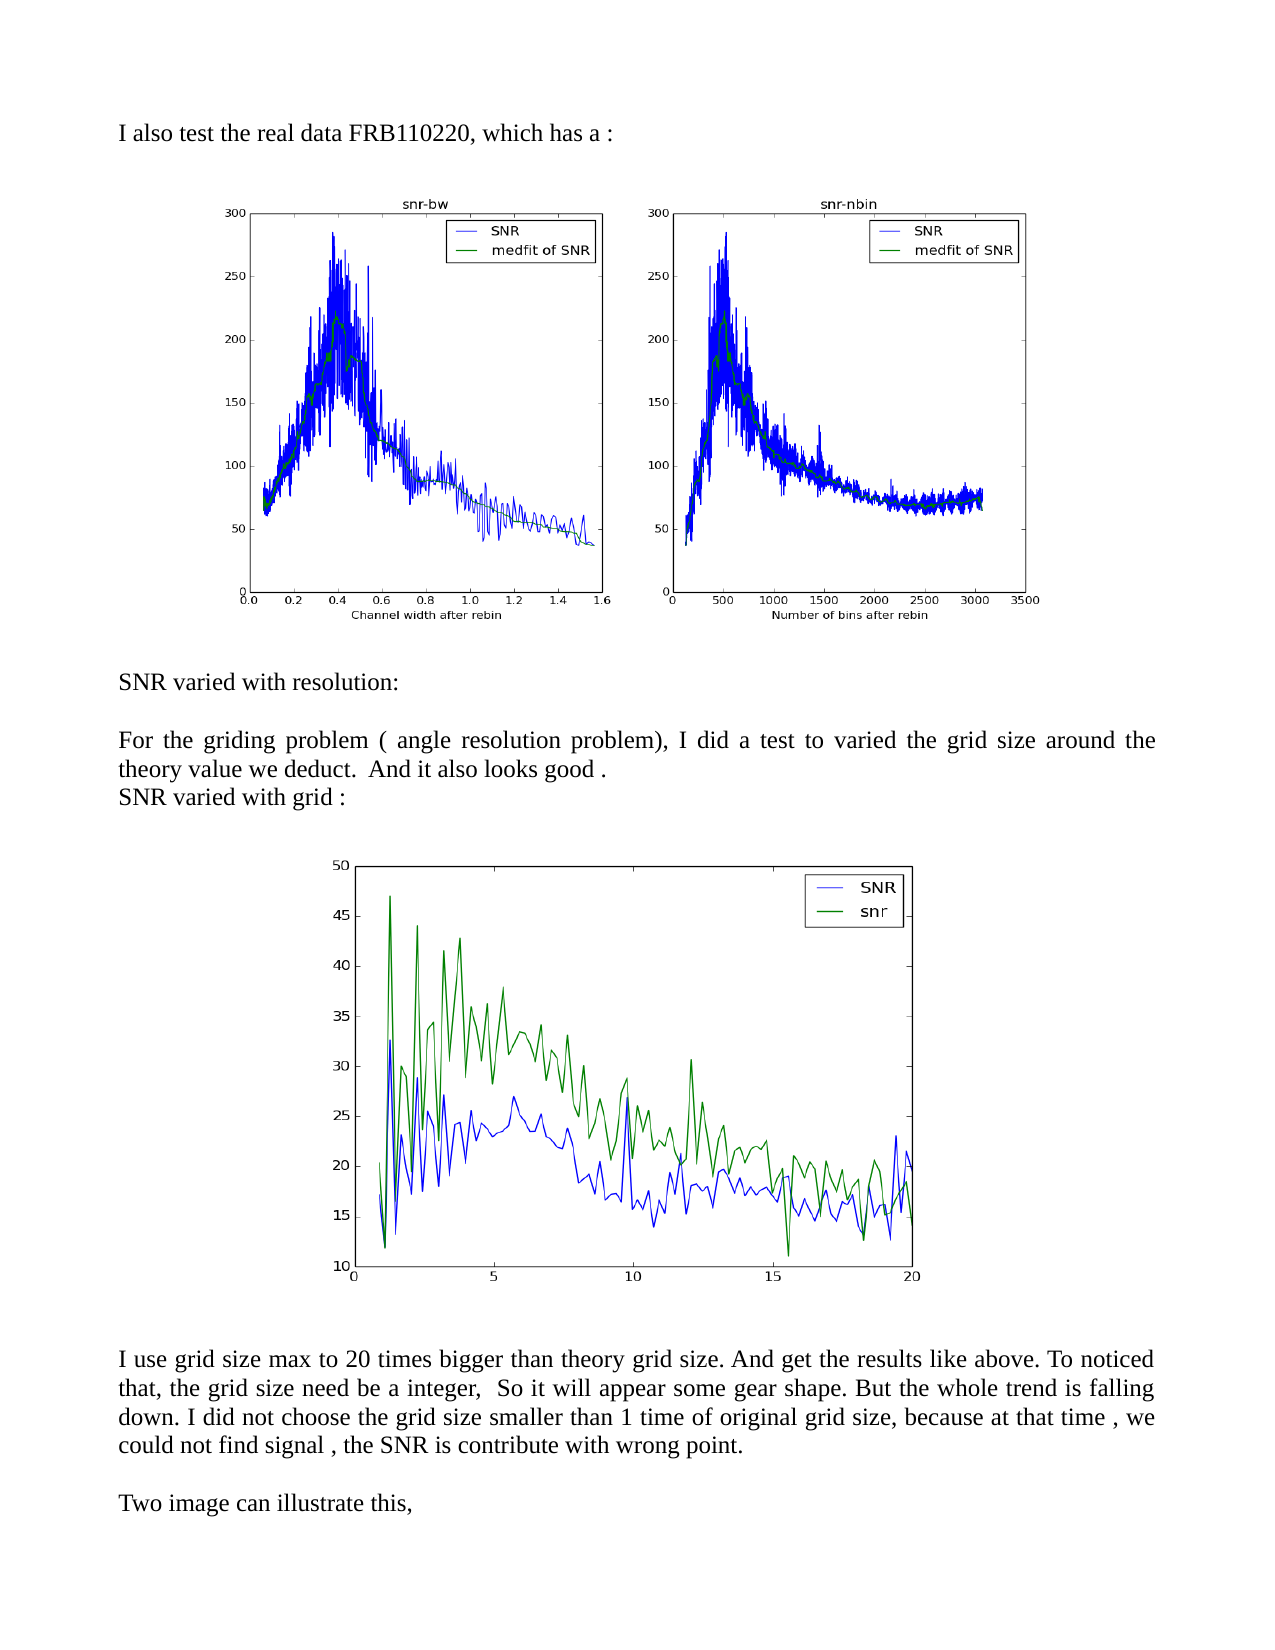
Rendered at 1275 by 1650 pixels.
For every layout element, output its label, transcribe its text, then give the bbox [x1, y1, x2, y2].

text I use grid size max to 20 times bigger than theory grid size. And get the results like above. To noticed that, the grid size need be a integer, So it will appear some gear shape. But the whole trend is falling down. I did not choose the grid size smaller than 1 time of original grid size, because at that time , we could not find signal , the SNR is contribute with wrong point. [118, 1344, 1157, 1459]
picture [264, 816, 983, 1316]
text For the griding problem ( angle resolution problem), I did a test to varied the grid size around the theory value we deduct. And it also looks good . [118, 725, 1157, 782]
text SNR varied with grid : [118, 782, 1157, 811]
text Two image can illustrate this, [118, 1488, 1157, 1517]
text SNR varied with resolution: [118, 667, 1157, 696]
picture [124, 166, 1125, 639]
text I also test the real data FRB110220, which has a : [118, 118, 1157, 147]
